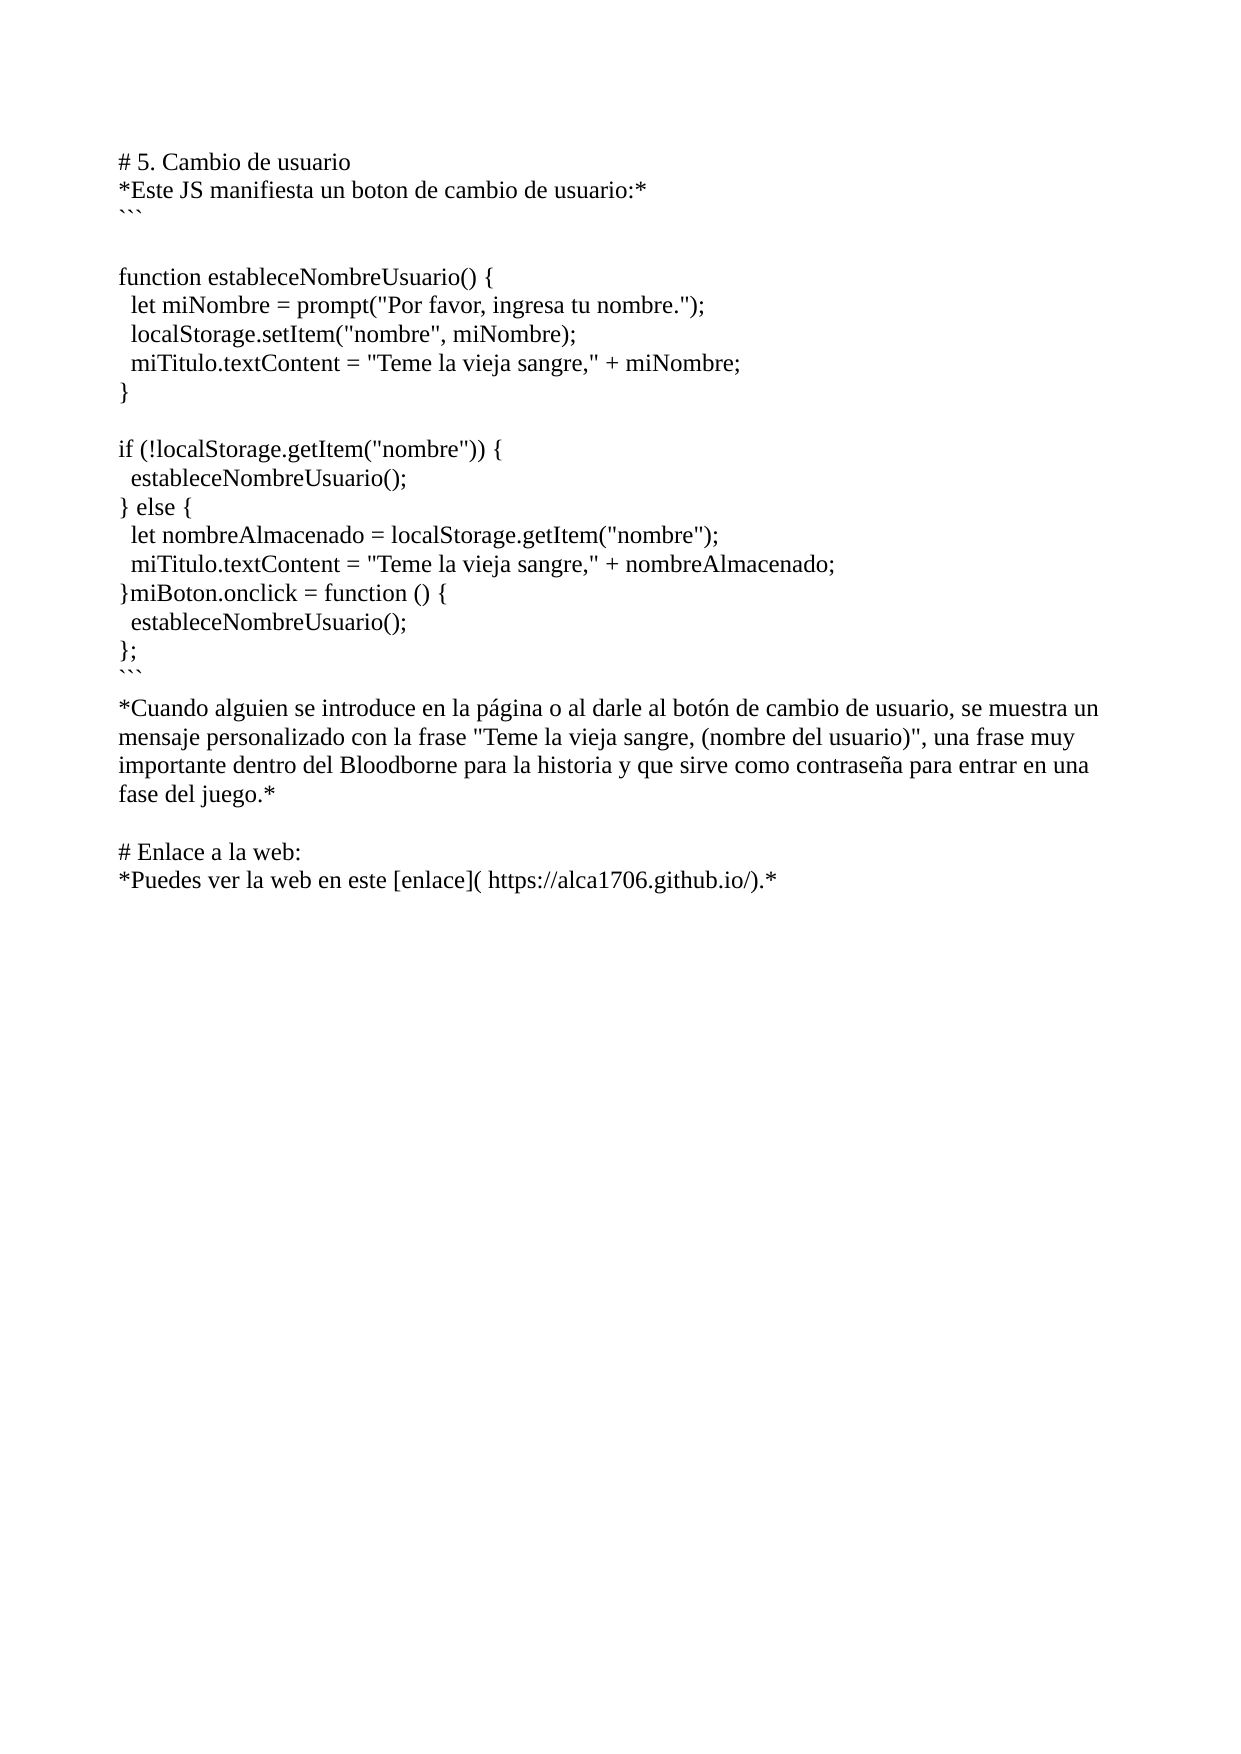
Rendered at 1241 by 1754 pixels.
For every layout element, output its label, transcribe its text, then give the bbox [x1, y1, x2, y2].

text *Cuando alguien se introduce en la página o al darle al botón de cambio de usuario, se muestra un mensaje personalizado con la frase "Teme la vieja sangre, (nombre del usuario)", una frase muy importante dentro del Bloodborne para la historia y que sirve como contraseña para entrar en una fase del juego.* [118, 693, 1122, 808]
text estableceNombreUsuario(); [118, 607, 1122, 636]
text }miBoton.onclick = function () { [118, 578, 1122, 607]
text if (!localStorage.getItem("nombre")) { [118, 434, 1122, 463]
text # 5. Cambio de usuario [118, 147, 1122, 176]
text *Este JS manifiesta un boton de cambio de usuario:* [118, 176, 1122, 204]
text function estableceNombreUsuario() { [118, 262, 1122, 291]
text # Enlace a la web: [118, 837, 1122, 866]
text localStorage.setItem("nombre", miNombre); [118, 319, 1122, 348]
text } else { [118, 492, 1122, 521]
text ``` [118, 204, 1122, 233]
text } [118, 377, 1122, 406]
text estableceNombreUsuario(); [118, 463, 1122, 492]
text miTitulo.textContent = "Teme la vieja sangre," + miNombre; [118, 348, 1122, 377]
text miTitulo.textContent = "Teme la vieja sangre," + nombreAlmacenado; [118, 549, 1122, 578]
text ``` [118, 664, 1122, 693]
text let nombreAlmacenado = localStorage.getItem("nombre"); [118, 521, 1122, 549]
text *Puedes ver la web en este [enlace]( https://alca1706.github.io/).* [118, 866, 1122, 894]
text let miNombre = prompt("Por favor, ingresa tu nombre."); [118, 291, 1122, 319]
text }; [118, 636, 1122, 664]
